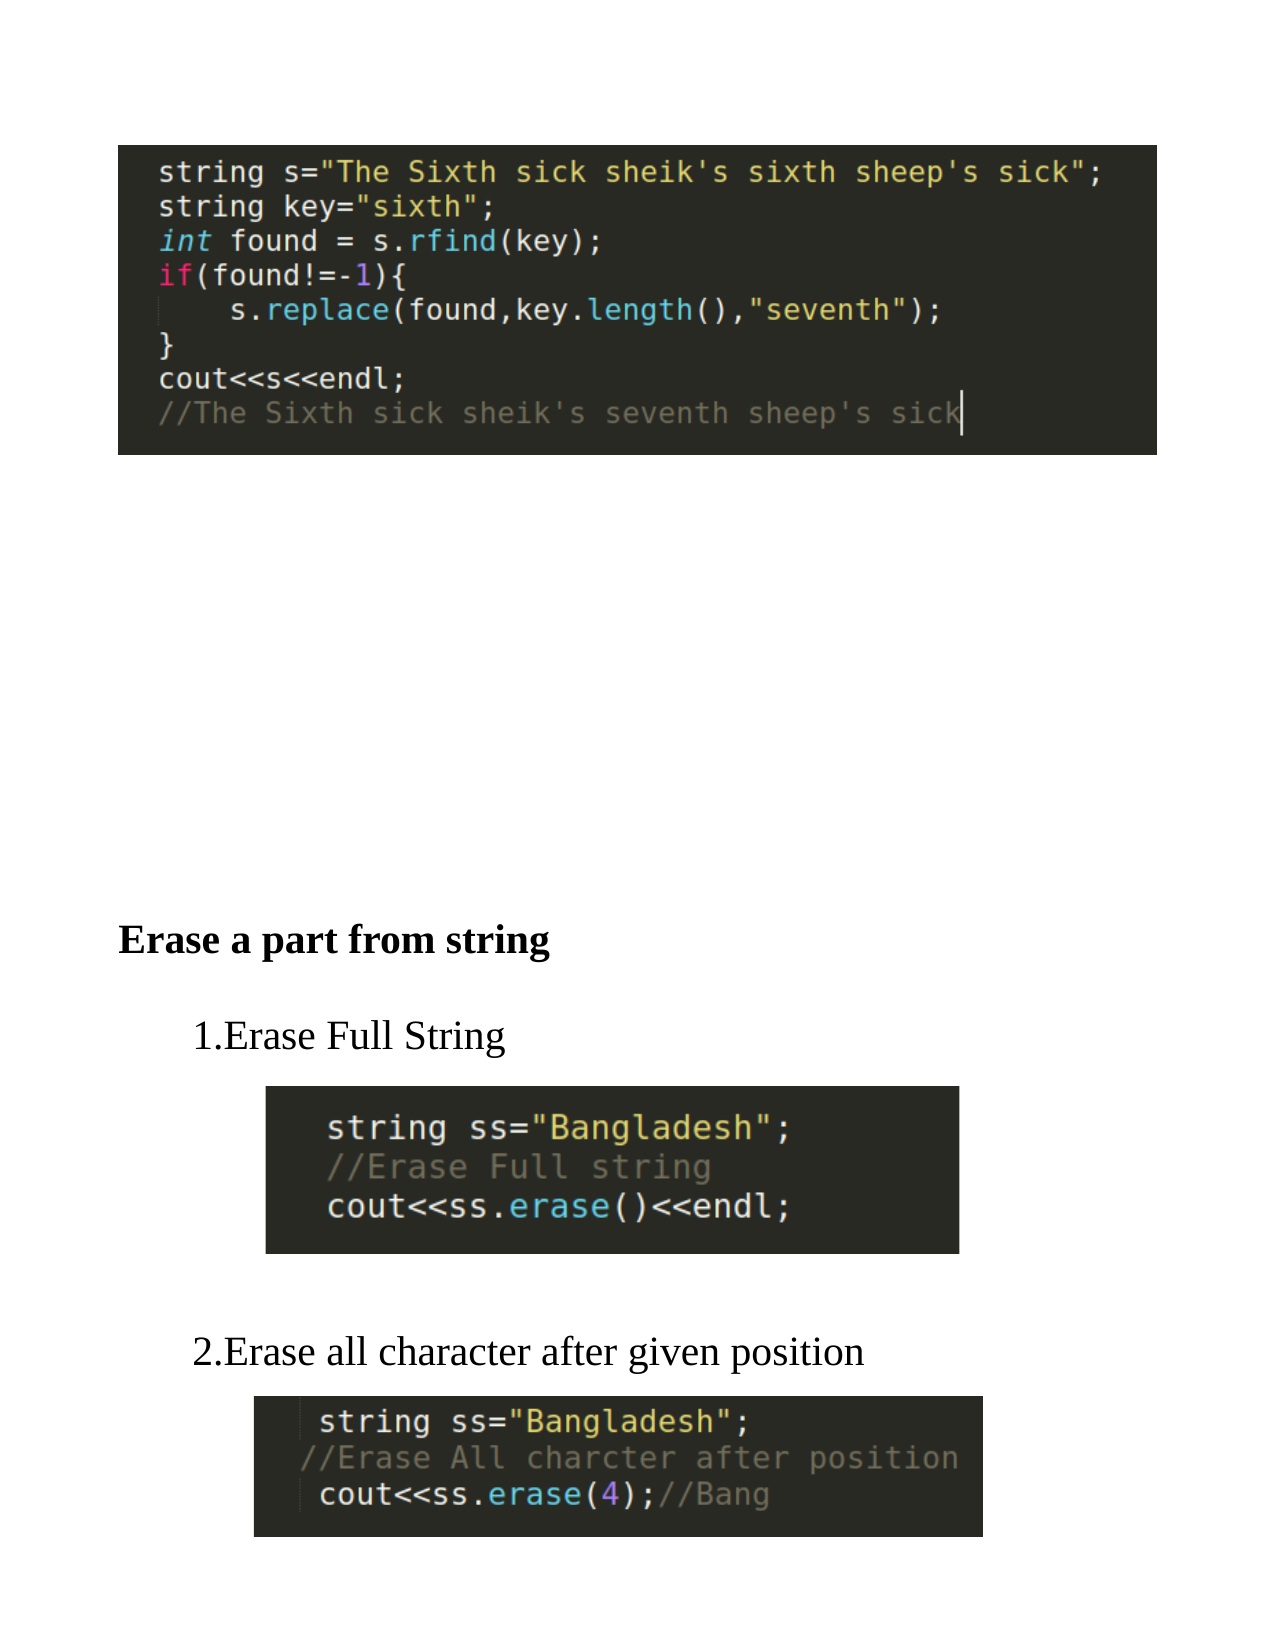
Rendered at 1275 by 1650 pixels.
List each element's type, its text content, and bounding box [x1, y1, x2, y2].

text Erase a part from string [118, 915, 1157, 963]
text 2.Erase all character after given position [118, 1327, 1157, 1375]
text 1.Erase Full String [118, 1011, 1157, 1058]
